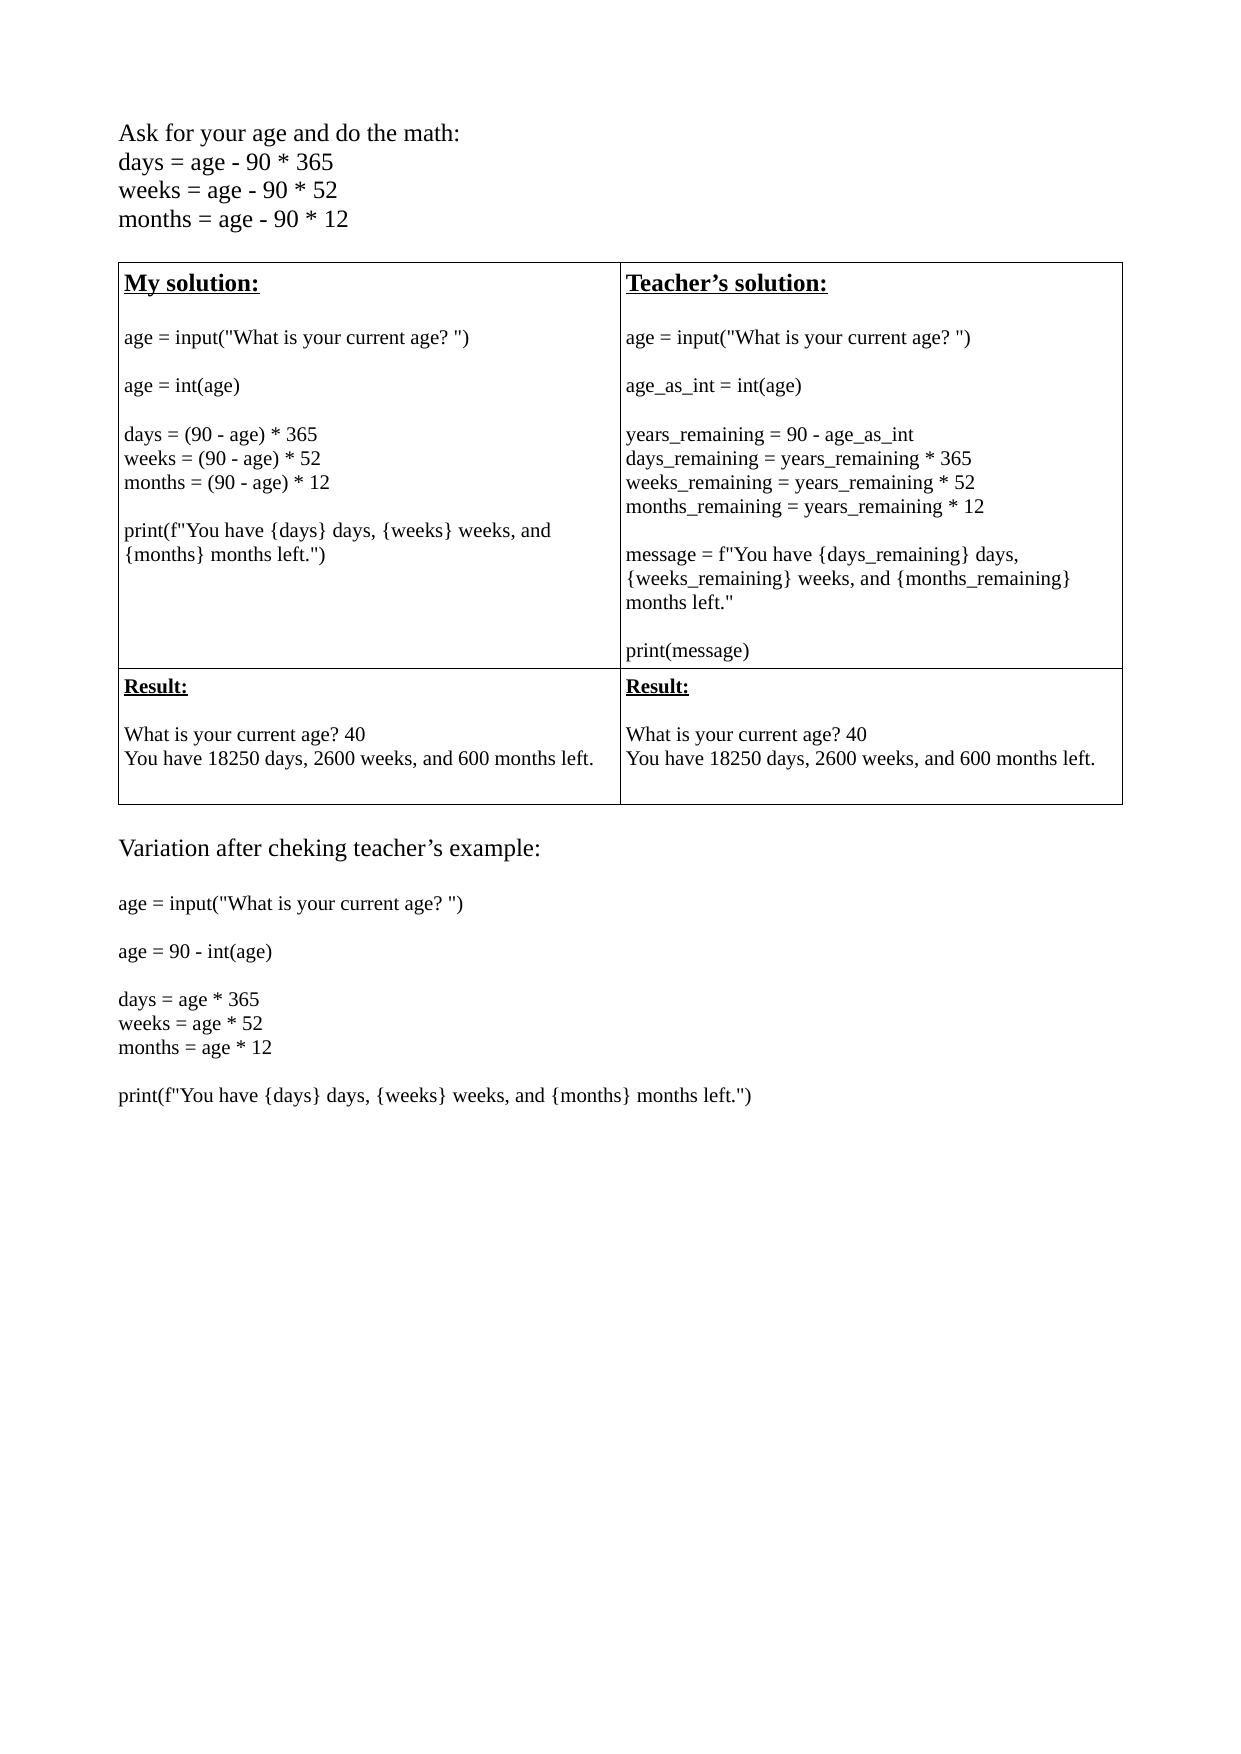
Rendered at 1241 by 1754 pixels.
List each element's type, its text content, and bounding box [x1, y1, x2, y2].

table_header Teacher’s solution: age = input("What is your current age? ") age_as_int = int(age) years_remaining = 90 - age_as_int days_remaining = years_remaining * 365 weeks_remaining = years_remaining * 52 months_remaining = years_remaining * 12 message = f"You have {days_remaining} days, {weeks_remaining} weeks, and {months_remaining} months left." print(message) [621, 263, 1122, 668]
text Variation after cheking teacher’s example: [118, 833, 1122, 862]
text months = age * 12 [118, 1035, 1122, 1059]
table_cell Result: What is your current age? 40 You have 18250 days, 2600 weeks, and 600 months left. [119, 669, 620, 804]
text weeks = age * 52 [118, 1011, 1122, 1035]
text age = input("What is your current age? ") [118, 891, 1122, 915]
text days = age * 365 [118, 987, 1122, 1011]
text days = age - 90 * 365 [118, 147, 1122, 176]
text weeks = age - 90 * 52 [118, 176, 1122, 204]
text print(f"You have {days} days, {weeks} weeks, and {months} months left.") [118, 1083, 1122, 1107]
text age = 90 - int(age) [118, 939, 1122, 963]
table_cell Result: What is your current age? 40 You have 18250 days, 2600 weeks, and 600 months left. [621, 669, 1122, 804]
text Ask for your age and do the math: [118, 118, 1122, 147]
text months = age - 90 * 12 [118, 204, 1122, 233]
table_header My solution: age = input("What is your current age? ") age = int(age) days = (90 - age) * 365 weeks = (90 - age) * 52 months = (90 - age) * 12 print(f"You have {days} days, {weeks} weeks, and {months} months left.") [119, 263, 620, 668]
